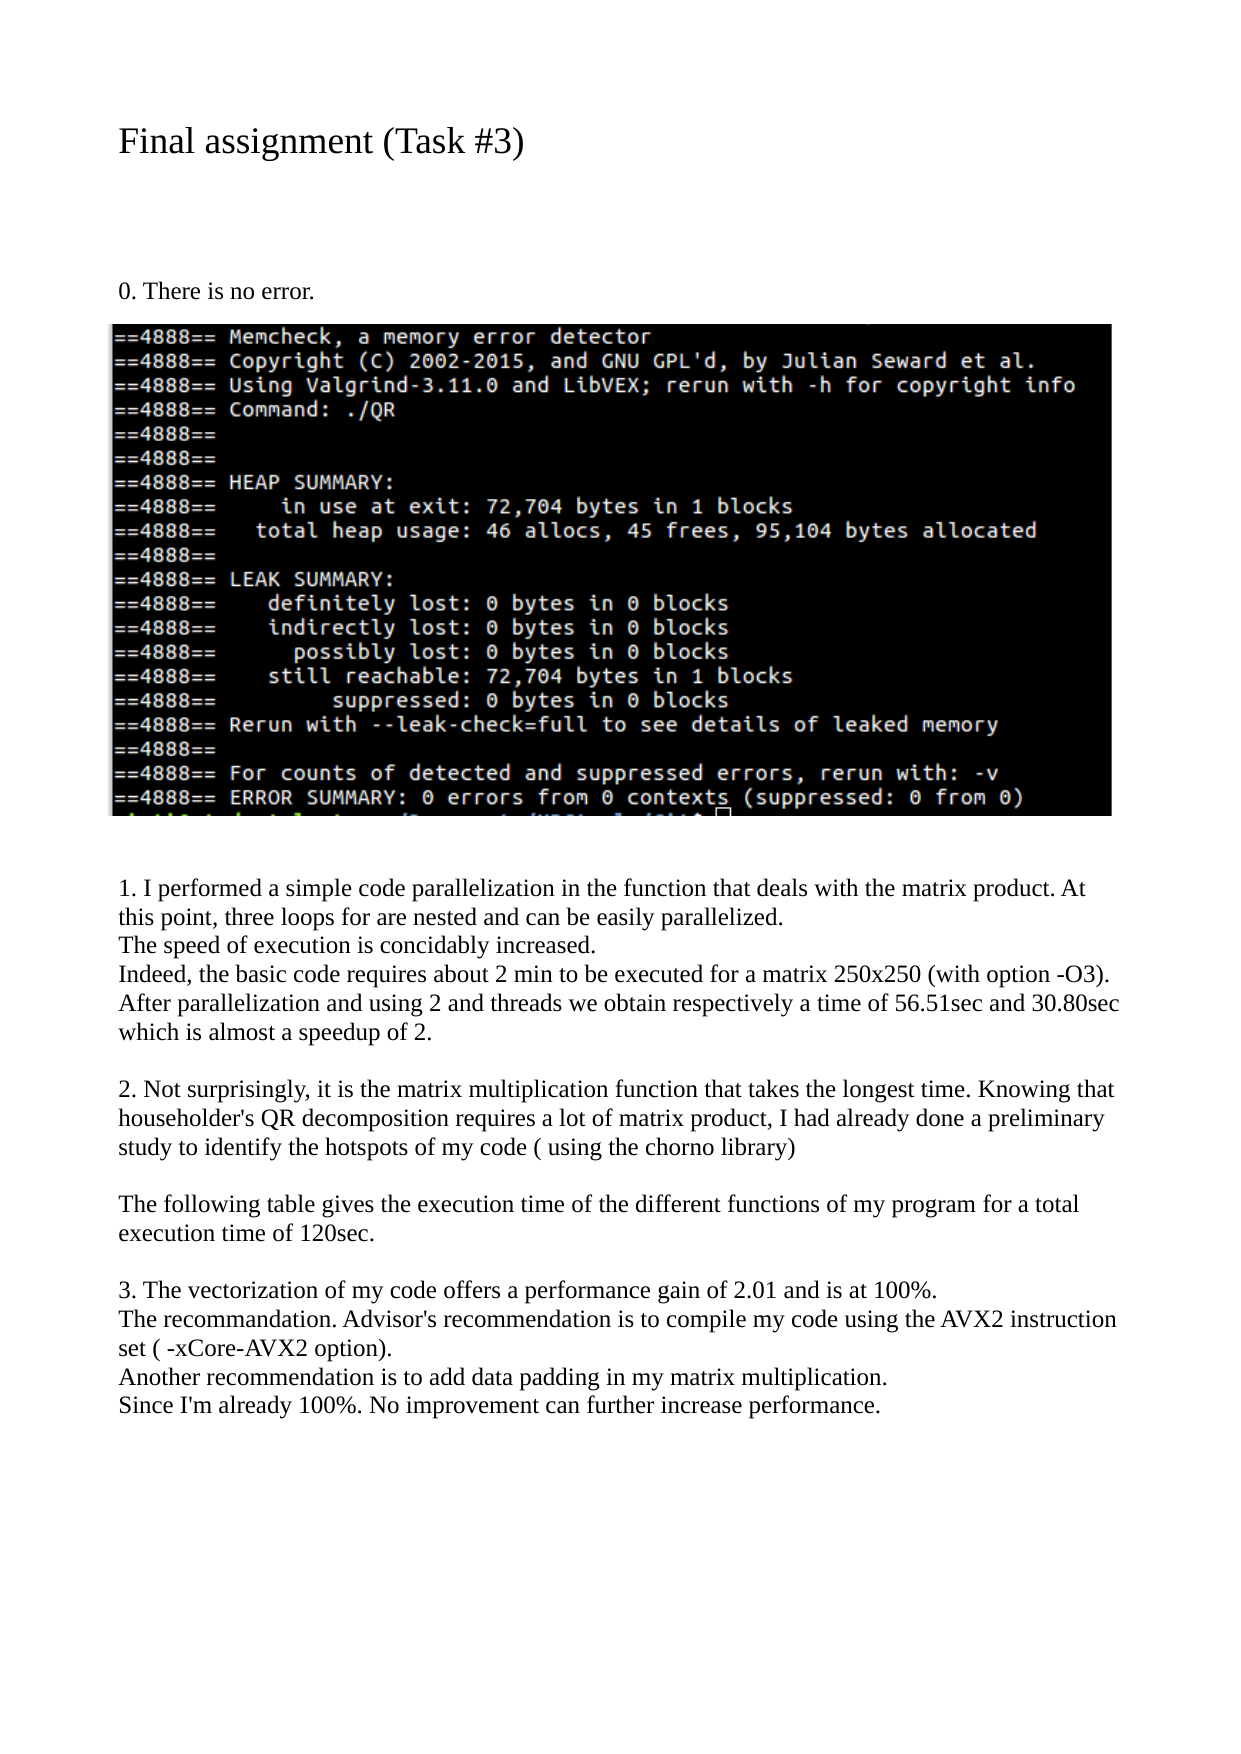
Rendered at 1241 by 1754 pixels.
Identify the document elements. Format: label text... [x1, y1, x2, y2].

text Final assignment (Task #3) [118, 118, 1122, 161]
text 0. There is no error. [118, 276, 1122, 305]
text Another recommendation is to add data padding in my matrix multiplication. [118, 1362, 1122, 1390]
text 2. Not surprisingly, it is the matrix multiplication function that takes the longest time. Knowing that householder's QR decomposition requires a lot of matrix product, I had already done a preliminary study to identify the hotspots of my code ( using the chorno library) [118, 1074, 1122, 1160]
text 3. The vectorization of my code offers a performance gain of 2.01 and is at 100%. [118, 1275, 1122, 1304]
picture [107, 324, 1112, 816]
text 1. I performed a simple code parallelization in the function that deals with the matrix product. At this point, three loops for are nested and can be easily parallelized. [118, 873, 1122, 930]
text Indeed, the basic code requires about 2 min to be executed for a matrix 250x250 (with option -O3). After parallelization and using 2 and threads we obtain respectively a time of 56.51sec and 30.80sec which is almost a speedup of 2. [118, 959, 1122, 1045]
text The following table gives the execution time of the different functions of my program for a total execution time of 120sec. [118, 1189, 1122, 1247]
text Since I'm already 100%. No improvement can further increase performance. [118, 1390, 1122, 1419]
text The recommandation. Advisor's recommendation is to compile my code using the AVX2 instruction set ( -xCore-AVX2 option). [118, 1304, 1122, 1362]
text The speed of execution is concidably increased. [118, 930, 1122, 959]
